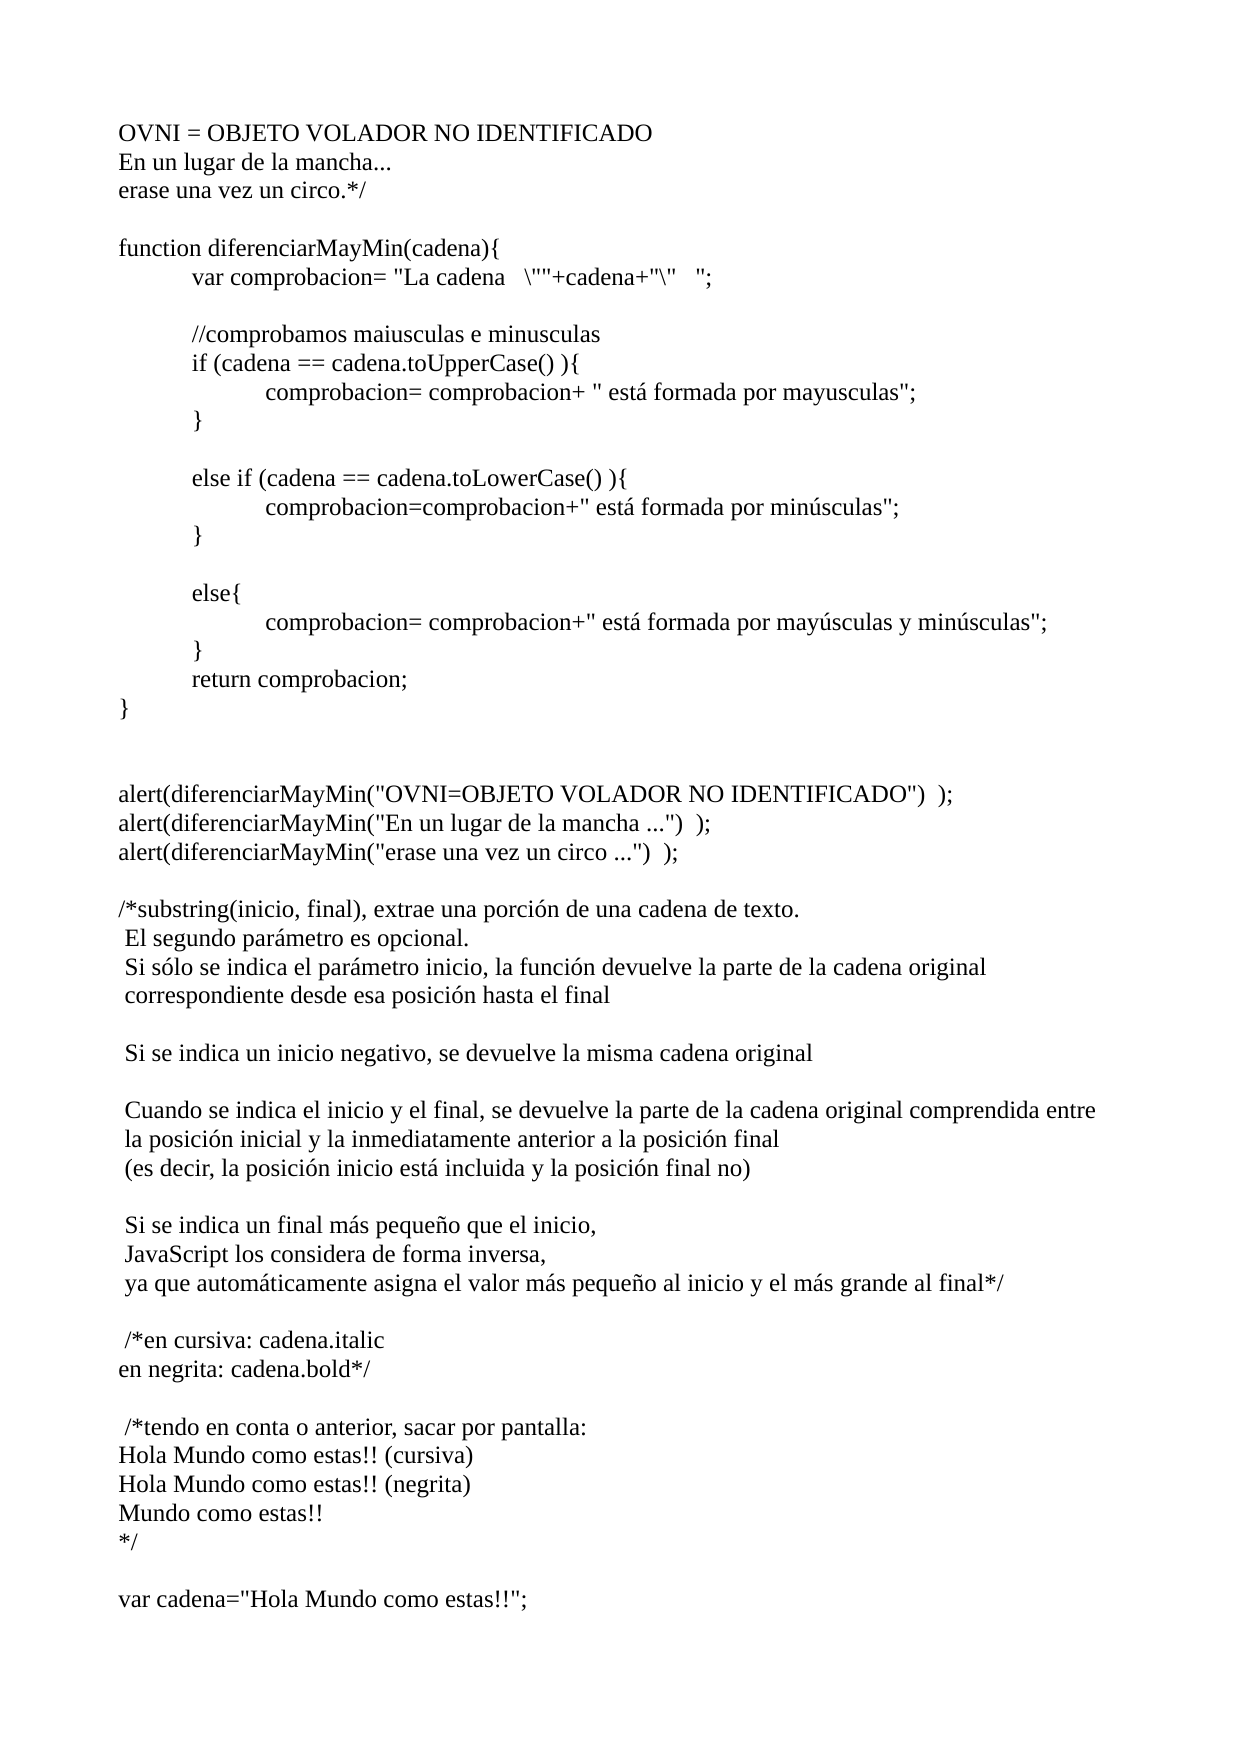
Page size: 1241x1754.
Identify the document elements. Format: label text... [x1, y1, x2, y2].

text correspondiente desde esa posición hasta el final [118, 981, 1122, 1009]
text Mundo como estas!! [118, 1498, 1122, 1527]
text Si se indica un inicio negativo, se devuelve la misma cadena original [118, 1038, 1122, 1067]
text else if (cadena == cadena.toLowerCase() ){ [118, 463, 1122, 492]
text erase una vez un circo.*/ [118, 176, 1122, 204]
text comprobacion=comprobacion+" está formada por minúsculas"; [118, 492, 1122, 521]
text Si se indica un final más pequeño que el inicio, [118, 1211, 1122, 1239]
text En un lugar de la mancha... [118, 147, 1122, 176]
text } [118, 636, 1122, 664]
text JavaScript los considera de forma inversa, [118, 1239, 1122, 1268]
text Si sólo se indica el parámetro inicio, la función devuelve la parte de la cadena original [118, 952, 1122, 981]
text /*en cursiva: cadena.italic [118, 1326, 1122, 1354]
text OVNI = OBJETO VOLADOR NO IDENTIFICADO [118, 118, 1122, 147]
text */ [118, 1527, 1122, 1556]
text function diferenciarMayMin(cadena){ [118, 233, 1122, 262]
text } [118, 693, 1122, 722]
text } [118, 406, 1122, 434]
text ya que automáticamente asigna el valor más pequeño al inicio y el más grande al final*/ [118, 1268, 1122, 1297]
text Cuando se indica el inicio y el final, se devuelve la parte de la cadena original comprendida entre [118, 1096, 1122, 1124]
text alert(diferenciarMayMin("erase una vez un circo ...") ); [118, 837, 1122, 866]
text El segundo parámetro es opcional. [118, 923, 1122, 952]
text comprobacion= comprobacion+" está formada por mayúsculas y minúsculas"; [118, 607, 1122, 636]
text var comprobacion= "La cadena \""+cadena+"\" "; [118, 262, 1122, 291]
text Hola Mundo como estas!! (negrita) [118, 1469, 1122, 1498]
text Hola Mundo como estas!! (cursiva) [118, 1441, 1122, 1469]
text if (cadena == cadena.toUpperCase() ){ [118, 348, 1122, 377]
text } [118, 521, 1122, 549]
text alert(diferenciarMayMin("En un lugar de la mancha ...") ); [118, 808, 1122, 837]
text //comprobamos maiusculas e minusculas [118, 319, 1122, 348]
text return comprobacion; [118, 664, 1122, 693]
text else{ [118, 578, 1122, 607]
text la posición inicial y la inmediatamente anterior a la posición final [118, 1124, 1122, 1153]
text var cadena="Hola Mundo como estas!!"; [118, 1584, 1122, 1613]
text (es decir, la posición inicio está incluida y la posición final no) [118, 1153, 1122, 1182]
text comprobacion= comprobacion+ " está formada por mayusculas"; [118, 377, 1122, 406]
text /*tendo en conta o anterior, sacar por pantalla: [118, 1412, 1122, 1441]
text /*substring(inicio, final), extrae una porción de una cadena de texto. [118, 894, 1122, 923]
text alert(diferenciarMayMin("OVNI=OBJETO VOLADOR NO IDENTIFICADO") ); [118, 779, 1122, 808]
text en negrita: cadena.bold*/ [118, 1354, 1122, 1383]
